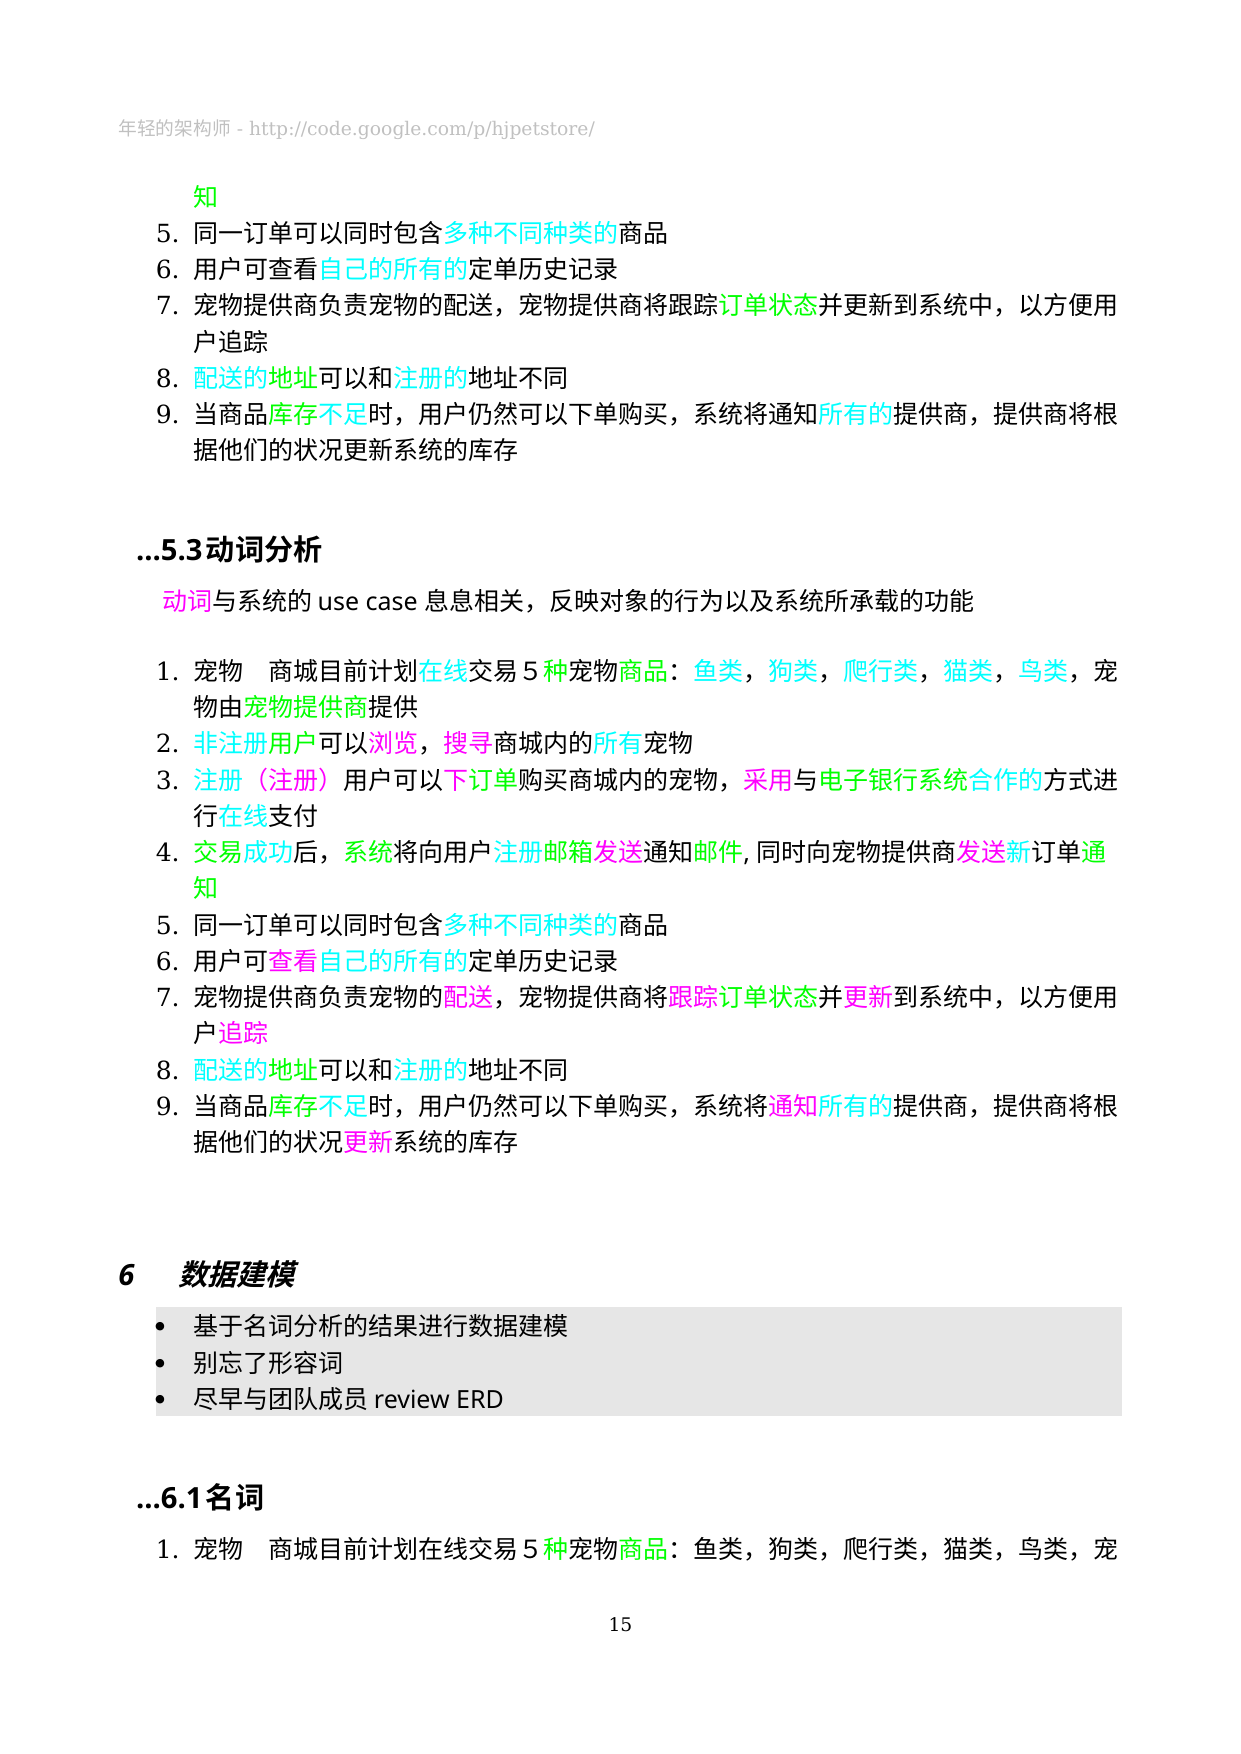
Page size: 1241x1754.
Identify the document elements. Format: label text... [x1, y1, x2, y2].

list 当商品库存不足时，用户仍然可以下单购买，系统将通知所有的提供商，提供商将根据他们的状况更新系统的库存 [156, 1086, 1122, 1159]
list 用户可查看自己的所有的定单历史记录 [156, 941, 1122, 978]
subtitle 数据建模 [118, 1252, 1122, 1294]
list 交易成功后，系统将向用户注册邮箱发送通知邮件, 同时向宠物提供商发送新订单通知 [156, 833, 1122, 905]
list 宠物提供商负责宠物的配送，宠物提供商将跟踪订单状态并更新到系统中，以方便用户追踪 [156, 978, 1122, 1050]
list 非注册用户可以浏览，搜寻商城内的所有宠物 [156, 724, 1122, 760]
list 宠物 商城目前计划在线交易５种宠物商品：鱼类，狗类，爬行类，猫类，鸟类，宠物由宠物提供商提供 [156, 651, 1122, 724]
list 宠物 商城目前计划在线交易５种宠物商品：鱼类，狗类，爬行类，猫类，鸟类，宠 [156, 1529, 1122, 1566]
list 同一订单可以同时包含多种不同种类的商品 [156, 213, 1122, 249]
list 用户可查看自己的所有的定单历史记录 [156, 249, 1122, 286]
list 注册（注册）用户可以下订单购买商城内的宠物，采用与电子银行系统合作的方式进行在线支付 [156, 760, 1122, 833]
list 配送的地址可以和注册的地址不同 [156, 358, 1122, 394]
list 同一订单可以同时包含多种不同种类的商品 [156, 905, 1122, 941]
text 动词与系统的 use case 息息相关，反映对象的行为以及系统所承载的功能 [118, 581, 1122, 617]
list 尽早与团队成员 review ERD [156, 1379, 1122, 1416]
subtitle 名词 [136, 1475, 1122, 1517]
subtitle 动词分析 [136, 526, 1122, 568]
list 基于名词分析的结果进行数据建模 [156, 1307, 1122, 1343]
list 宠物提供商负责宠物的配送，宠物提供商将跟踪订单状态并更新到系统中，以方便用户追踪 [156, 286, 1122, 358]
list 当商品库存不足时，用户仍然可以下单购买，系统将通知所有的提供商，提供商将根据他们的状况更新系统的库存 [156, 394, 1122, 467]
list 交易成功后，系统将向用户注册邮箱发送通知邮件，同时向宠物提供商发送新订单通知 [156, 177, 1122, 213]
list 配送的地址可以和注册的地址不同 [156, 1050, 1122, 1086]
list 别忘了形容词 [156, 1343, 1122, 1379]
